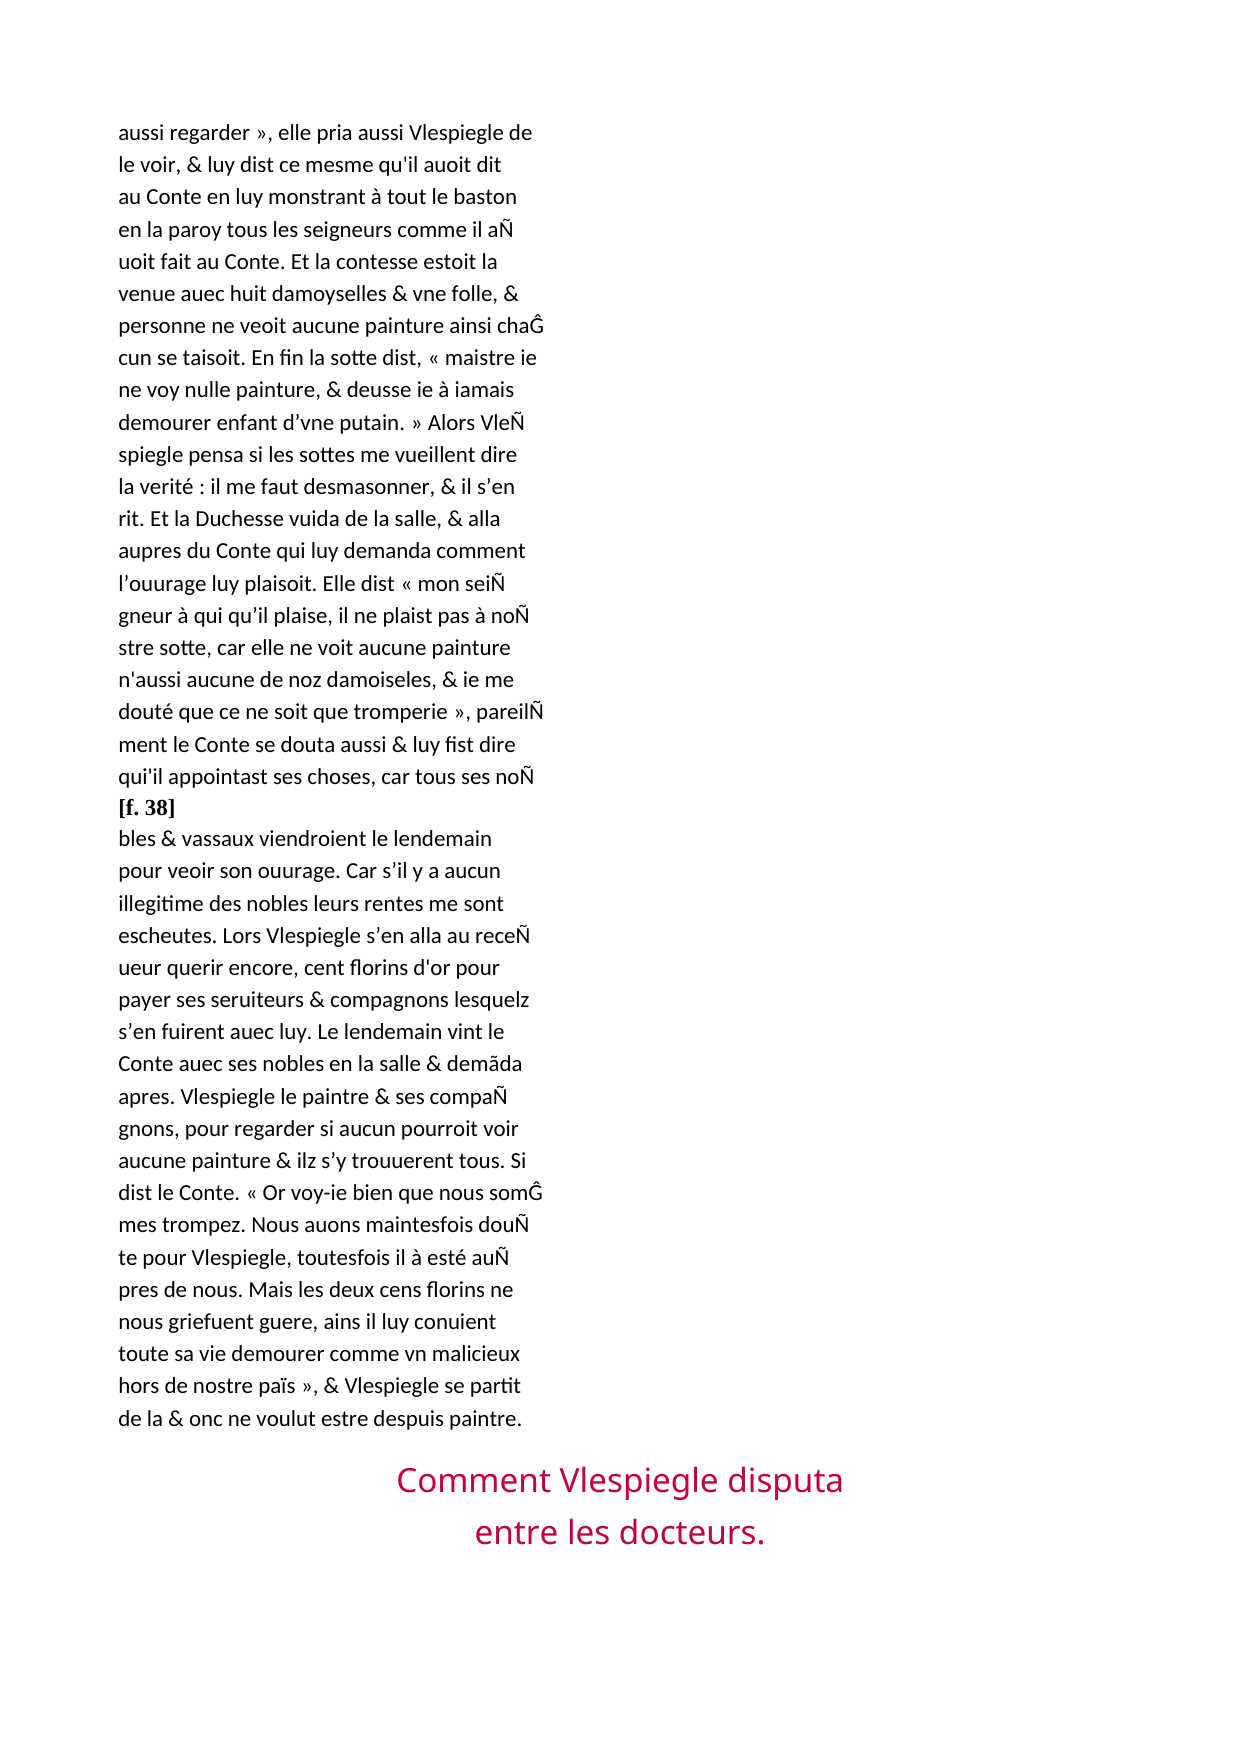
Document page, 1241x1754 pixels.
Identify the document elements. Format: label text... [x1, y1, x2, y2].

text aussi regarder », elle pria aussi Vlespiegle de le voir, & luy dist ce mesme qu'il auoit dit au Conte en luy monstrant à tout le baston en la paroy tous les seigneurs comme il aÑ uoit fait au Conte. Et la contesse estoit la venue auec huit damoyselles & vne folle, & personne ne veoit aucune painture ainsi chaĜ cun se taisoit. En fin la sotte dist, « maistre ie ne voy nulle painture, & deusse ie à iamais demourer enfant d’vne putain. » Alors VleÑ spiegle pensa si les sottes me vueillent dire la verité : il me faut desmasonner, & il s’en rit. Et la Duchesse vuida de la salle, & alla aupres du Conte qui luy demanda comment l’ouurage luy plaisoit. Elle dist « mon seiÑ gneur à qui qu’il plaise, il ne plaist pas à noÑ stre sotte, car elle ne voit aucune painture n'aussi aucune de noz damoiseles, & ie me douté que ce ne soit que tromperie », pareilÑ ment le Conte se douta aussi & luy fist dire qui'il appointast ses choses, car tous ses noÑ [f. 38] bles & vassaux viendroient le lendemain pour veoir son ouurage. Car s’il y a aucun illegitime des nobles leurs rentes me sont escheutes. Lors Vlespiegle s’en alla au receÑ ueur querir encore, cent florins d'or pour payer ses seruiteurs & compagnons lesquelz s’en fuirent auec luy. Le lendemain vint le Conte auec ses nobles en la salle & demãda apres. Vlespiegle le paintre & ses compaÑ gnons, pour regarder si aucun pourroit voir aucune painture & ilz s’y trouuerent tous. Si dist le Conte. « Or voy-ie bien que nous somĜ mes trompez. Nous auons maintesfois douÑ te pour Vlespiegle, toutesfois il à esté auÑ pres de nous. Mais les deux cens florins ne nous griefuent guere, ains il luy conuient toute sa vie demourer comme vn malicieux hors de nostre païs », & Vlespiegle se partit de la & onc ne voulut estre despuis paintre. [118, 118, 1122, 1432]
text Comment Vlespiegle disputa entre les docteurs. [118, 1457, 1122, 1554]
